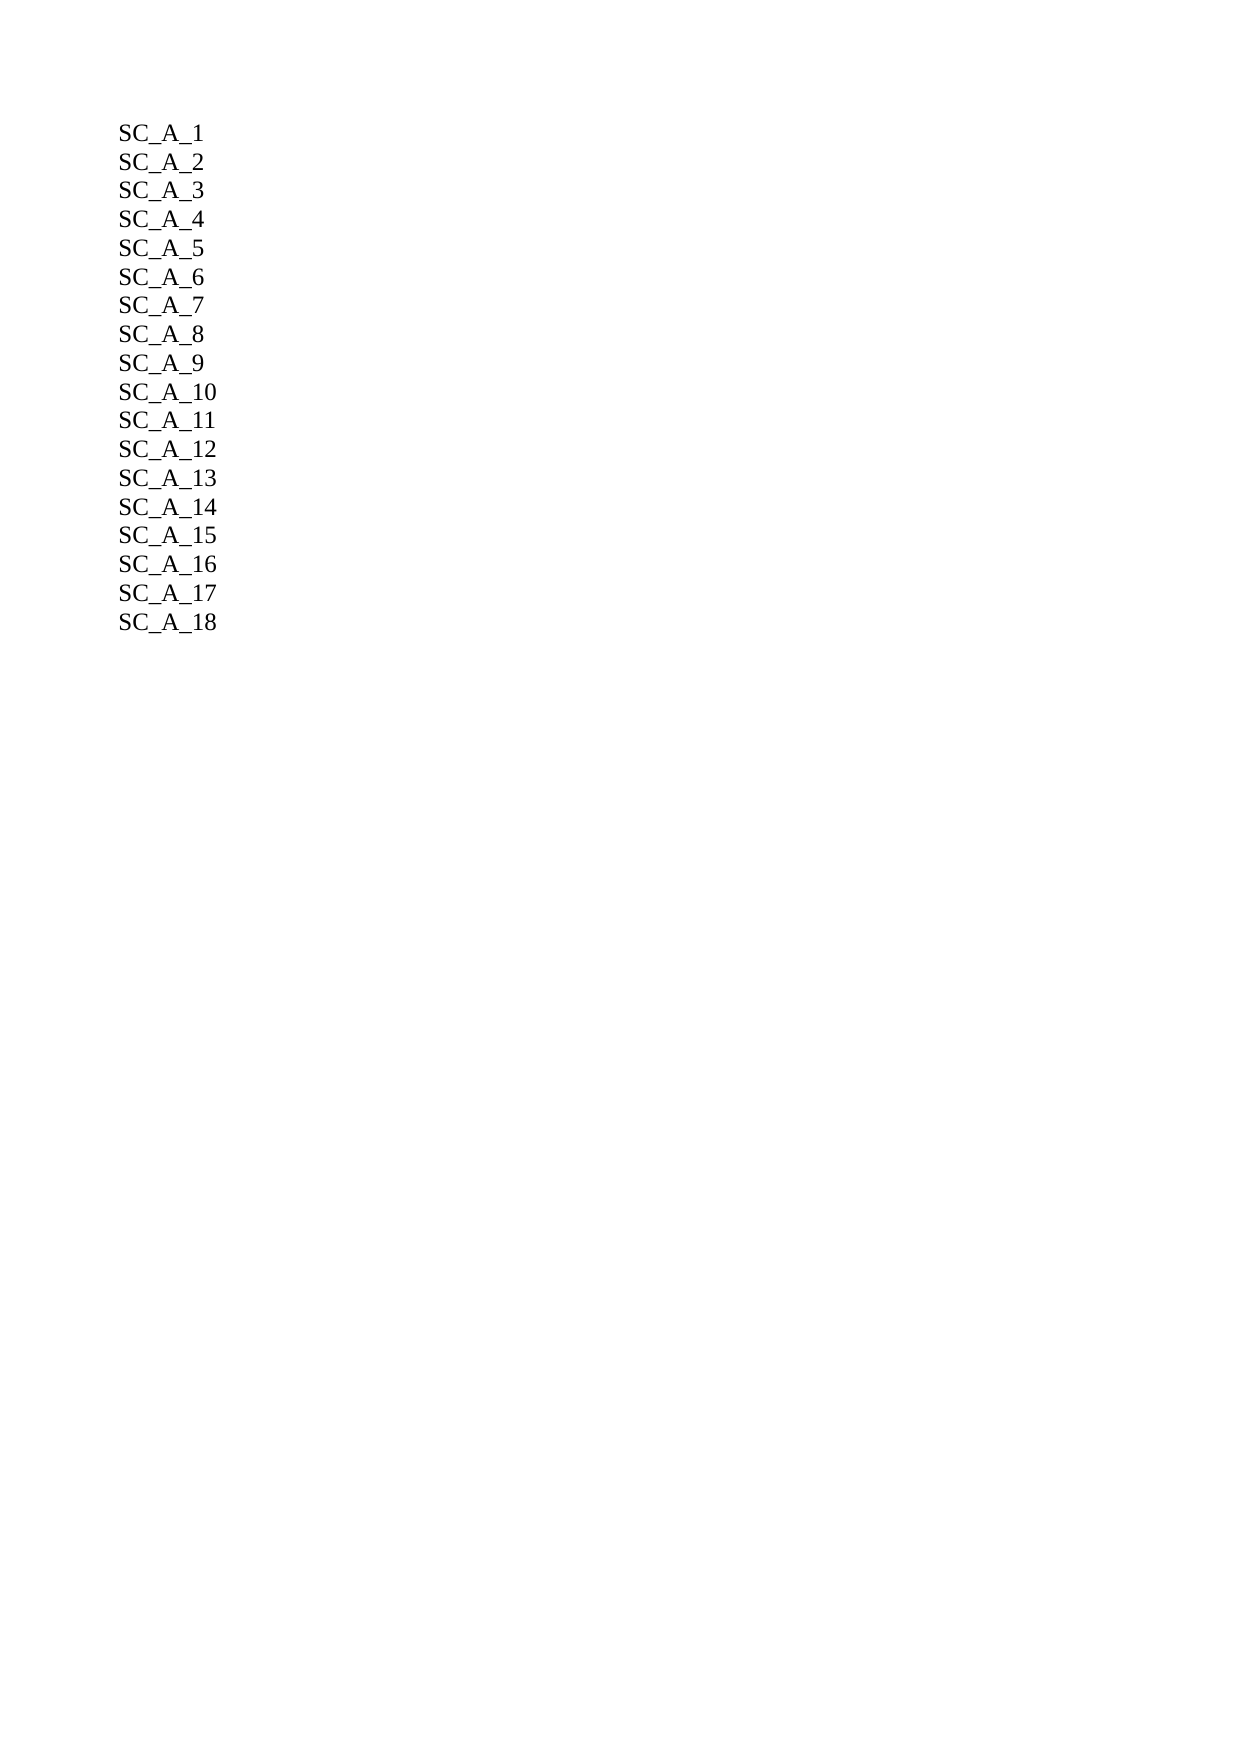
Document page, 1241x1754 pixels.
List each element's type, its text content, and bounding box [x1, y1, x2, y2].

text SC_A_4 [118, 204, 1122, 233]
text SC_A_18 [118, 607, 1122, 636]
text SC_A_11 [118, 406, 1122, 434]
text SC_A_9 [118, 348, 1122, 377]
text SC_A_6 [118, 262, 1122, 291]
text SC_A_1 [118, 118, 1122, 147]
text SC_A_3 [118, 176, 1122, 204]
text SC_A_10 [118, 377, 1122, 406]
text SC_A_2 [118, 147, 1122, 176]
text SC_A_16 [118, 549, 1122, 578]
text SC_A_13 [118, 463, 1122, 492]
text SC_A_12 [118, 434, 1122, 463]
text SC_A_8 [118, 319, 1122, 348]
text SC_A_14 [118, 492, 1122, 521]
text SC_A_5 [118, 233, 1122, 262]
text SC_A_7 [118, 291, 1122, 319]
text SC_A_17 [118, 578, 1122, 607]
text SC_A_15 [118, 521, 1122, 549]
